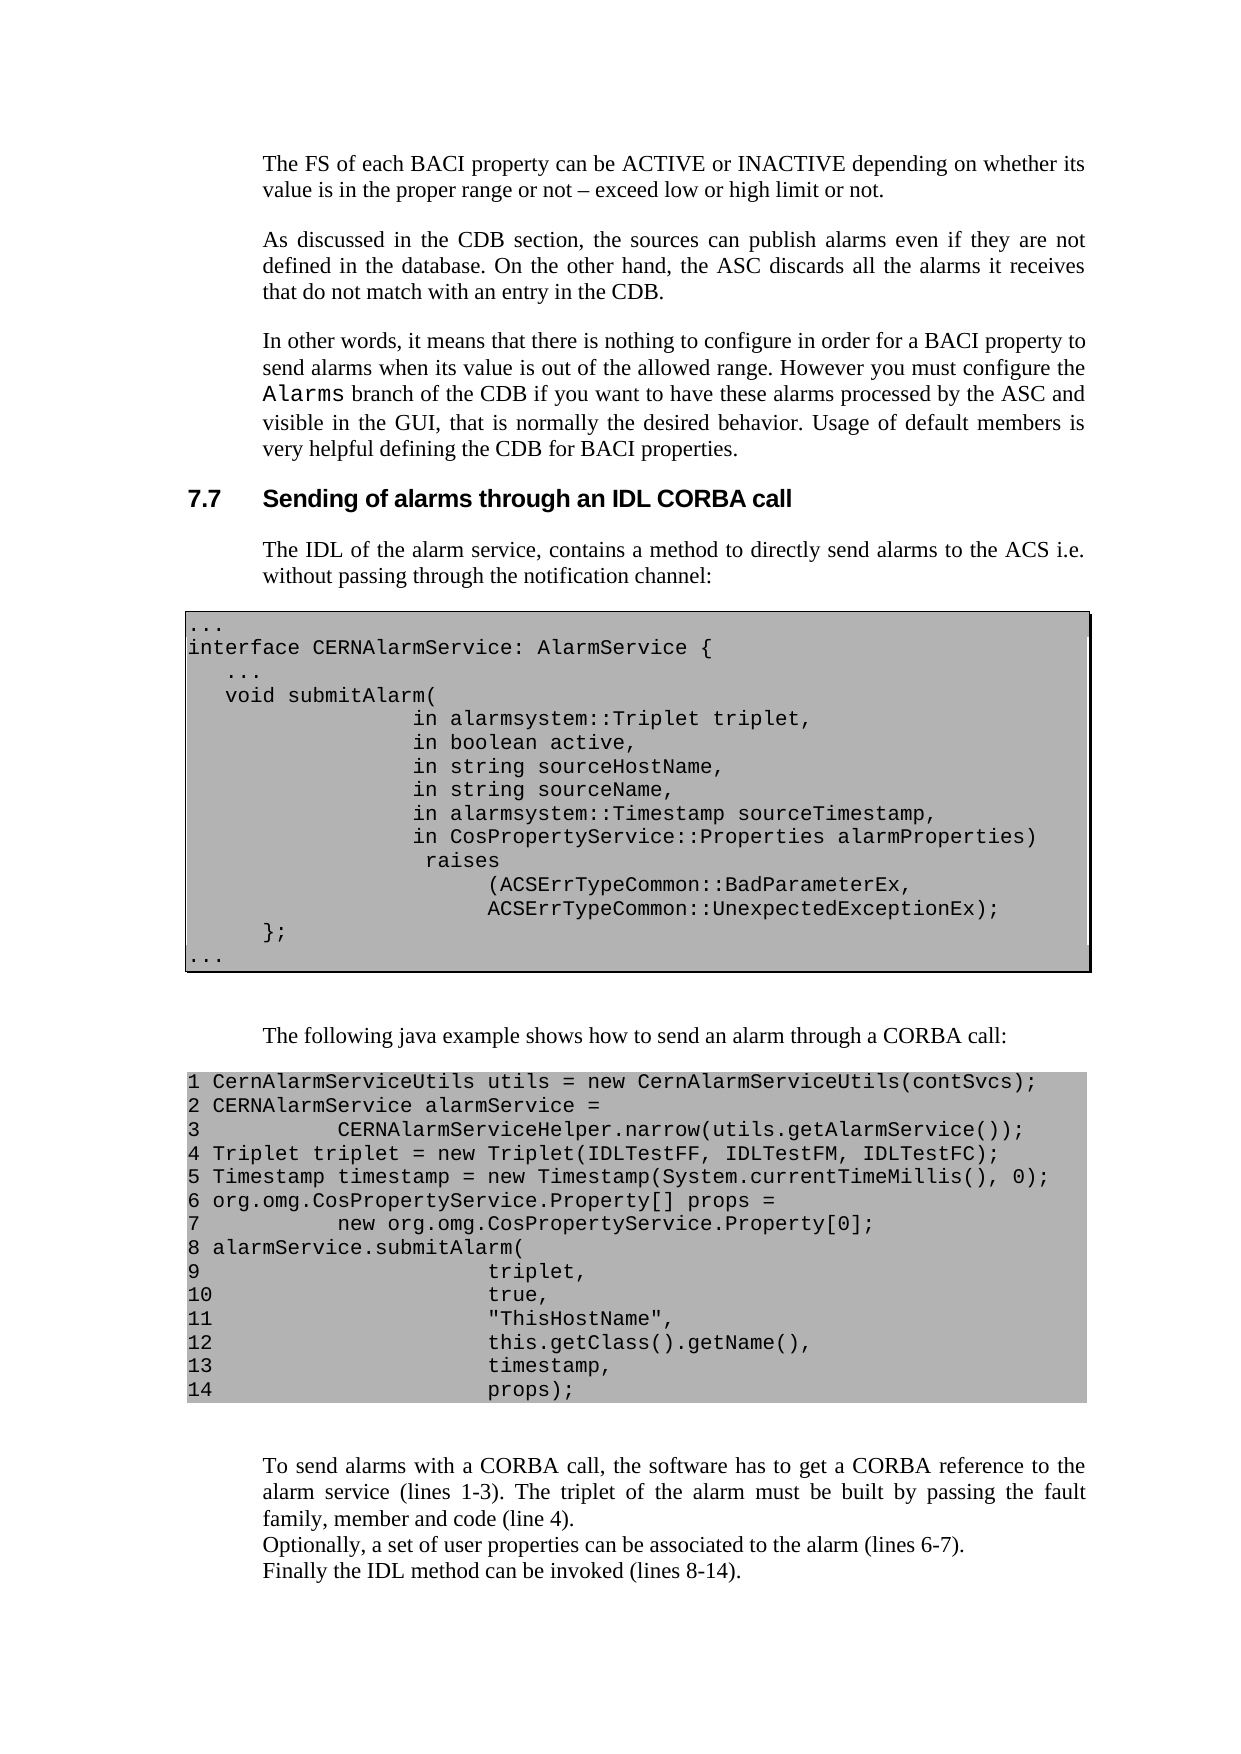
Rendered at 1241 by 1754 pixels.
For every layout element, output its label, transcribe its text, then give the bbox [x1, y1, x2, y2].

text To send alarms with a CORBA call, the software has to get a CORBA reference to the alarm service (lines 1-3). The triplet of the alarm must be built by passing the fault family, member and code (line 4). Optionally, a set of user properties can be associated to the alarm (lines 6-7). Finally the IDL method can be invoked (lines 8-14). [262, 1452, 1087, 1584]
text in alarmsystem::Timestamp sourceTimestamp, [187, 803, 1087, 827]
text 1 CernAlarmServiceUtils utils = new CernAlarmServiceUtils(contSvcs); [187, 1072, 1087, 1095]
text interface CERNAlarmService: AlarmService { [187, 637, 1087, 661]
subtitle Sending of alarms through an IDL CORBA call [187, 484, 1087, 513]
text }; [187, 921, 1087, 942]
text As discussed in the CDB section, the sources can publish alarms even if they are not defined in the database. On the other hand, the ASC discards all the alarms it receives that do not match with an entry in the CDB. [262, 226, 1087, 305]
text 14 props); [187, 1379, 1087, 1403]
text in boolean active, [187, 732, 1087, 756]
text 6 org.omg.CosPropertyService.Property[] props = [187, 1190, 1087, 1213]
text 11 "ThisHostName", [187, 1308, 1087, 1332]
text (ACSErrTypeCommon::BadParameterEx, [187, 874, 1087, 897]
text 12 this.getClass().getName(), [187, 1332, 1087, 1355]
text 13 timestamp, [187, 1355, 1087, 1379]
text in alarmsystem::Triplet triplet, [187, 708, 1087, 732]
text ACSErrTypeCommon::UnexpectedExceptionEx); [187, 897, 1087, 921]
text ... [186, 612, 1089, 637]
text ... [186, 942, 1089, 971]
text in string sourceName, [187, 779, 1087, 803]
text void submitAlarm( [187, 685, 1087, 708]
text 10 true, [187, 1284, 1087, 1308]
text 4 Triplet triplet = new Triplet(IDLTestFF, IDLTestFM, IDLTestFC); [187, 1142, 1087, 1166]
text 3 CERNAlarmServiceHelper.narrow(utils.getAlarmService()); [187, 1119, 1087, 1142]
text 8 alarmService.submitAlarm( [187, 1237, 1087, 1261]
text In other words, it means that there is nothing to configure in order for a BACI property to send alarms when its value is out of the allowed range. However you must configure the Alarms branch of the CDB if you want to have these alarms processed by the ASC and visible in the GUI, that is normally the desired behavior. Usage of default members is very helpful defining the CDB for BACI properties. [262, 328, 1087, 461]
text The FS of each BACI property can be ACTIVE or INACTIVE depending on whether its value is in the proper range or not – exceed low or high limit or not. [262, 150, 1087, 203]
text 9 triplet, [187, 1261, 1087, 1284]
text 5 Timestamp timestamp = new Timestamp(System.currentTimeMillis(), 0); [187, 1166, 1087, 1190]
text in string sourceHostName, [187, 756, 1087, 779]
text 7 new org.omg.CosPropertyService.Property[0]; [187, 1213, 1087, 1237]
text in CosPropertyService::Properties alarmProperties) [187, 827, 1087, 850]
text 2 CERNAlarmService alarmService = [187, 1095, 1087, 1119]
text ... [187, 661, 1087, 685]
text The following java example shows how to send an alarm through a CORBA call: [262, 1022, 1087, 1049]
text The IDL of the alarm service, contains a method to directly send alarms to the ACS i.e. without passing through the notification channel: [262, 536, 1087, 588]
text raises [187, 850, 1087, 874]
